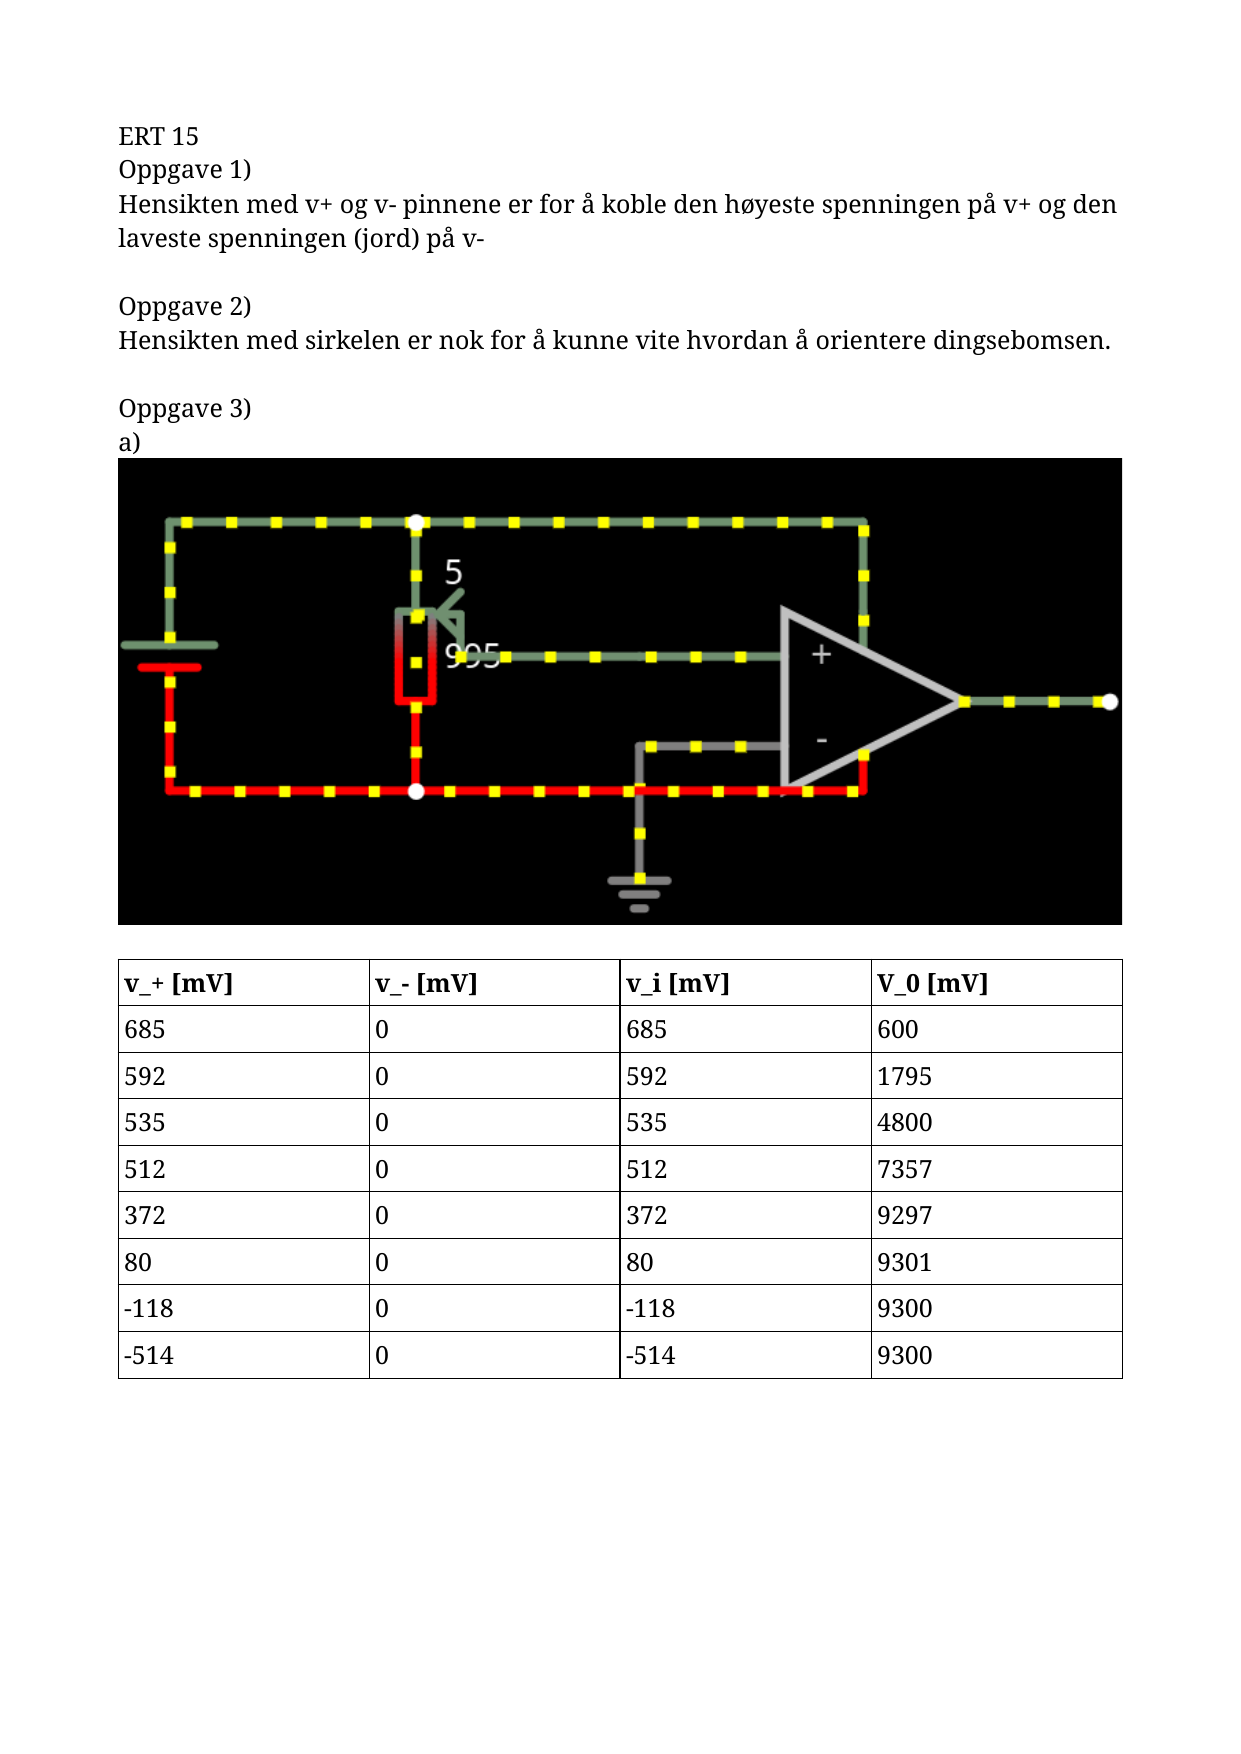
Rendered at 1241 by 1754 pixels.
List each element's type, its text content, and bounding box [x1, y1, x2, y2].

table_cell 0 [370, 1239, 619, 1284]
picture [118, 458, 1123, 925]
table_cell 685 [119, 1006, 369, 1052]
table_cell 512 [621, 1146, 871, 1191]
table_cell 80 [621, 1239, 871, 1284]
table_cell 0 [370, 1285, 619, 1331]
table_cell 592 [119, 1053, 369, 1098]
table_cell 80 [119, 1239, 369, 1284]
table_header v_i [mV] [621, 960, 871, 1005]
table_cell 535 [119, 1099, 369, 1145]
table_cell 372 [119, 1192, 369, 1238]
text Hensikten med v+ og v- pinnene er for å koble den høyeste spenningen på v+ og den laveste spenningen (jord) på v- [118, 186, 1122, 254]
table_cell 0 [370, 1006, 619, 1052]
table_cell 9300 [872, 1332, 1122, 1377]
text Oppgave 1) [118, 152, 1122, 186]
table_cell 0 [370, 1192, 619, 1238]
text a) [118, 425, 1122, 458]
table_cell 7357 [872, 1146, 1122, 1191]
table_cell 685 [621, 1006, 871, 1052]
table_cell 0 [370, 1053, 619, 1098]
text Hensikten med sirkelen er nok for å kunne vite hvordan å orientere dingsebomsen. [118, 322, 1122, 357]
table_cell 592 [621, 1053, 871, 1098]
table_cell 600 [872, 1006, 1122, 1052]
table_cell 372 [621, 1192, 871, 1238]
table_header V_0 [mV] [872, 960, 1122, 1005]
table_cell 0 [370, 1099, 619, 1145]
table_header v_- [mV] [370, 960, 619, 1005]
table_cell -514 [119, 1332, 369, 1377]
text Oppgave 2) [118, 288, 1122, 322]
table_cell 535 [621, 1099, 871, 1145]
table_cell 9301 [872, 1239, 1122, 1284]
table_cell -514 [621, 1332, 871, 1377]
table_cell -118 [119, 1285, 369, 1331]
table_cell -118 [621, 1285, 871, 1331]
text Oppgave 3) [118, 391, 1122, 425]
text ERT 15 [118, 118, 1122, 152]
table_cell 1795 [872, 1053, 1122, 1098]
table_cell 9300 [872, 1285, 1122, 1331]
table_cell 512 [119, 1146, 369, 1191]
table_cell 9297 [872, 1192, 1122, 1238]
table_cell 0 [370, 1332, 619, 1377]
table_cell 0 [370, 1146, 619, 1191]
table_header v_+ [mV] [119, 960, 369, 1005]
table_cell 4800 [872, 1099, 1122, 1145]
